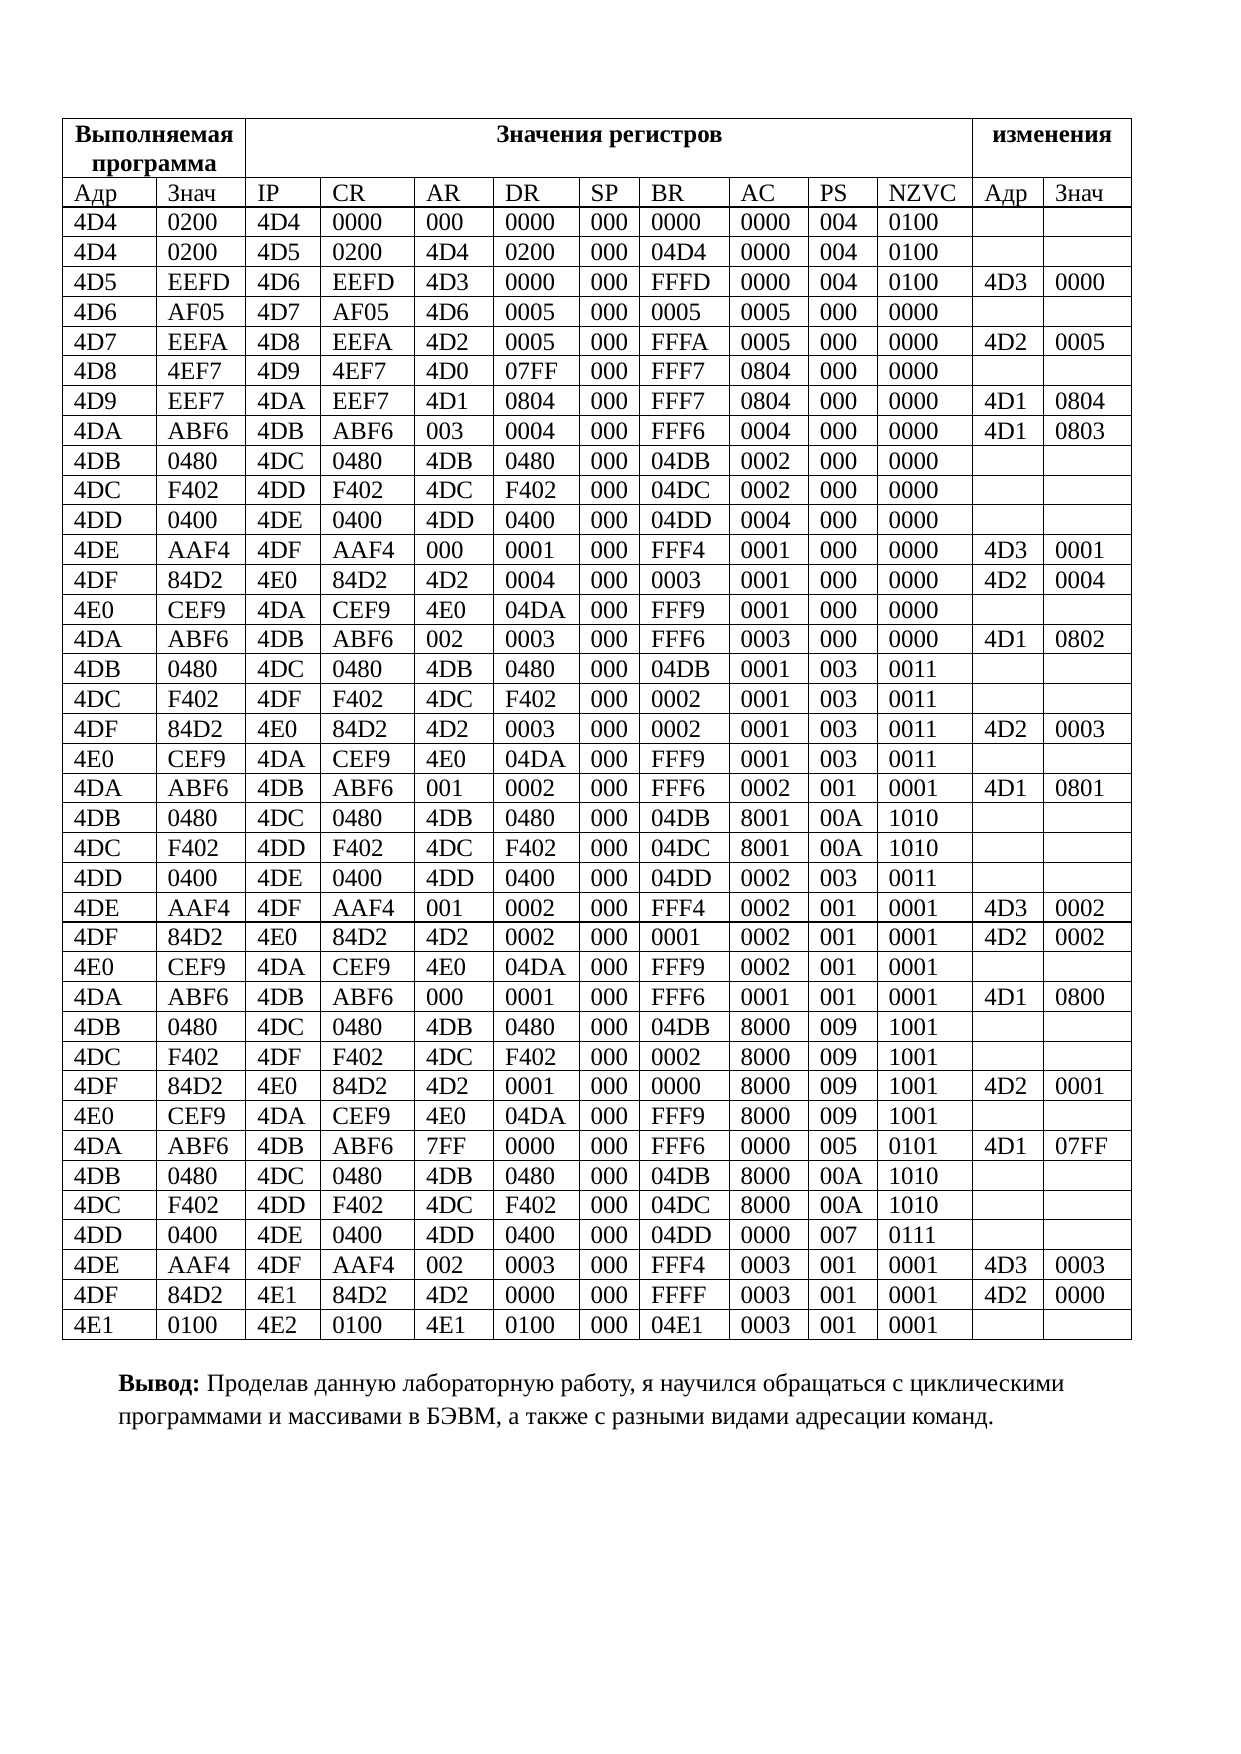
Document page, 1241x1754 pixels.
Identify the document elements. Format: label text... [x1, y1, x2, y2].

table_cell 0001 [878, 952, 972, 981]
table_cell 1001 [878, 1101, 972, 1130]
table_cell 0001 [878, 774, 972, 802]
table_cell 0000 [878, 625, 972, 653]
table_cell 003 [809, 654, 877, 683]
table_cell 003 [809, 863, 877, 892]
table_cell FFF7 [640, 386, 729, 415]
table_cell 8001 [730, 833, 808, 862]
table_cell 0001 [730, 535, 808, 564]
table_cell 4DE [246, 1220, 320, 1249]
table_cell [973, 684, 1043, 713]
table_cell 0400 [157, 1220, 245, 1249]
table_cell Адр [63, 178, 156, 206]
table_cell [1044, 476, 1131, 504]
table_cell 04DD [640, 505, 729, 534]
table_cell 000 [580, 863, 639, 892]
table_cell 0003 [494, 1250, 579, 1279]
table_cell 4D5 [246, 237, 320, 266]
table_cell 4DF [63, 1071, 156, 1100]
table_cell 4DC [246, 803, 320, 832]
table_cell 4DB [246, 1131, 320, 1160]
table_cell 0000 [321, 208, 414, 236]
table_cell 4D2 [415, 327, 493, 355]
table_header Значения регистров [246, 119, 972, 177]
table_cell 4DF [246, 535, 320, 564]
table_cell 1010 [878, 1161, 972, 1189]
table_cell 4DF [63, 1280, 156, 1309]
table_cell 4DC [415, 476, 493, 504]
table_cell 0001 [730, 684, 808, 713]
table_cell 4DA [246, 595, 320, 623]
table_cell AF05 [321, 297, 414, 326]
table_cell 000 [580, 952, 639, 981]
table_cell 000 [580, 386, 639, 415]
table_cell EEF7 [157, 386, 245, 415]
table_cell 000 [580, 1042, 639, 1070]
table_cell 0002 [1044, 923, 1131, 951]
table_cell 4DD [415, 863, 493, 892]
table_cell 0480 [321, 654, 414, 683]
table_cell [973, 446, 1043, 474]
table_cell 8000 [730, 1012, 808, 1041]
table_cell [1044, 803, 1131, 832]
table_cell CEF9 [321, 1101, 414, 1130]
table_cell 0000 [878, 595, 972, 623]
table_cell 0000 [494, 208, 579, 236]
table_cell FFF9 [640, 595, 729, 623]
table_cell AAF4 [157, 1250, 245, 1279]
table_cell [973, 1101, 1043, 1130]
table_cell 4D1 [973, 982, 1043, 1011]
table_cell 4E0 [63, 952, 156, 981]
text Вывод: Проделав данную лабораторную работу, я научился обращаться с циклическими программами и массивами в БЭВМ, а также с разными видами адресации команд. [118, 1368, 1122, 1430]
table_cell 0804 [494, 386, 579, 415]
table_cell 84D2 [321, 714, 414, 743]
table_cell 0002 [730, 863, 808, 892]
table_cell 0000 [1044, 267, 1131, 296]
table_cell 4DB [246, 774, 320, 802]
table_cell 0111 [878, 1220, 972, 1249]
table_cell 4D3 [973, 893, 1043, 921]
table_cell 004 [809, 208, 877, 236]
table_cell [973, 208, 1043, 236]
table_cell 0480 [494, 446, 579, 474]
table_cell 0000 [730, 267, 808, 296]
table_cell ABF6 [157, 982, 245, 1011]
table_cell [973, 595, 1043, 623]
table_cell 4D2 [415, 565, 493, 594]
table_cell 001 [809, 1310, 877, 1338]
table_cell AC [730, 178, 808, 206]
table_cell 000 [415, 208, 493, 236]
table_cell 0480 [321, 1161, 414, 1189]
table_cell 0005 [730, 297, 808, 326]
table_cell 0002 [730, 952, 808, 981]
table_cell FFF6 [640, 416, 729, 445]
table_cell 0000 [494, 1131, 579, 1160]
table_cell 0400 [494, 1220, 579, 1249]
table_cell 4DA [246, 1101, 320, 1130]
table_cell [973, 476, 1043, 504]
table_cell 000 [580, 535, 639, 564]
table_cell 4DC [415, 1042, 493, 1070]
table_cell 0100 [878, 267, 972, 296]
table_cell IP [246, 178, 320, 206]
table_cell 000 [580, 1280, 639, 1309]
table_cell 84D2 [157, 1280, 245, 1309]
table_cell 04DA [494, 1101, 579, 1130]
table_cell 0011 [878, 863, 972, 892]
table_cell 4DD [63, 505, 156, 534]
table_cell 0001 [730, 714, 808, 743]
table_cell 4D2 [415, 923, 493, 951]
table_cell 0002 [640, 1042, 729, 1070]
table_cell [1044, 1191, 1131, 1219]
table_cell 00A [809, 1161, 877, 1189]
table_cell [973, 1220, 1043, 1249]
table_cell 000 [580, 1220, 639, 1249]
table_cell F402 [321, 1191, 414, 1219]
table_cell 001 [415, 774, 493, 802]
table_cell 003 [809, 714, 877, 743]
table_cell 0001 [878, 1310, 972, 1338]
table_cell F402 [494, 684, 579, 713]
table_cell 0000 [878, 327, 972, 355]
table_cell 4DB [63, 446, 156, 474]
table_cell 0001 [730, 654, 808, 683]
table_cell 0002 [1044, 893, 1131, 921]
table_cell 1010 [878, 1191, 972, 1219]
table_cell 4DA [63, 774, 156, 802]
table_cell 4E1 [415, 1310, 493, 1338]
table_cell 0400 [157, 505, 245, 534]
table_cell [1044, 833, 1131, 862]
table_cell 4D2 [973, 327, 1043, 355]
table_cell DR [494, 178, 579, 206]
table_cell AAF4 [321, 535, 414, 564]
table_cell 1001 [878, 1042, 972, 1070]
table_cell [973, 833, 1043, 862]
table_cell EEFD [157, 267, 245, 296]
table_cell 009 [809, 1071, 877, 1100]
table_cell 0004 [730, 416, 808, 445]
table_cell 0004 [494, 565, 579, 594]
table_cell 0001 [878, 982, 972, 1011]
table_cell 000 [580, 505, 639, 534]
table_cell 000 [580, 803, 639, 832]
table_cell F402 [494, 476, 579, 504]
table_cell 000 [580, 923, 639, 951]
table_cell 0000 [640, 1071, 729, 1100]
table_cell 0804 [730, 386, 808, 415]
table_cell 4D4 [246, 208, 320, 236]
table_cell 000 [809, 386, 877, 415]
table_cell 0100 [157, 1310, 245, 1338]
table_cell [973, 297, 1043, 326]
table_cell 4D2 [973, 1280, 1043, 1309]
table_cell F402 [321, 833, 414, 862]
table_cell 8000 [730, 1191, 808, 1219]
table_cell 8000 [730, 1042, 808, 1070]
table_cell 0002 [494, 923, 579, 951]
table_cell [1044, 1101, 1131, 1130]
table_cell 0480 [494, 1161, 579, 1189]
table_cell 04DB [640, 1012, 729, 1041]
table_cell F402 [494, 1042, 579, 1070]
table_cell 4DB [63, 1012, 156, 1041]
table_cell EEFD [321, 267, 414, 296]
table_cell 0002 [730, 446, 808, 474]
table_cell 4DA [63, 1131, 156, 1160]
table_cell 00A [809, 833, 877, 862]
table_cell 4DC [63, 833, 156, 862]
table_cell 0480 [321, 446, 414, 474]
table_cell F402 [321, 476, 414, 504]
table_cell 0003 [730, 1280, 808, 1309]
table_cell F402 [494, 833, 579, 862]
table_cell 04DB [640, 446, 729, 474]
table_cell F402 [321, 1042, 414, 1070]
table_cell 84D2 [157, 1071, 245, 1100]
table_cell [973, 1012, 1043, 1041]
table_cell 005 [809, 1131, 877, 1160]
table_cell F402 [157, 684, 245, 713]
table_cell EEF7 [321, 386, 414, 415]
table_cell 4DB [415, 1161, 493, 1189]
table_cell 4D6 [246, 267, 320, 296]
table_cell 4DF [63, 923, 156, 951]
table_cell EEFA [321, 327, 414, 355]
table_cell 0001 [730, 982, 808, 1011]
table_cell 000 [580, 237, 639, 266]
table_cell FFF7 [640, 356, 729, 385]
table_cell 000 [809, 505, 877, 534]
table_cell 4DA [246, 744, 320, 772]
table_cell FFF4 [640, 893, 729, 921]
table_cell CEF9 [157, 952, 245, 981]
table_cell F402 [157, 1191, 245, 1219]
table_cell 0002 [730, 476, 808, 504]
table_cell 1001 [878, 1071, 972, 1100]
table_cell 0002 [494, 774, 579, 802]
table_cell 000 [415, 535, 493, 564]
table_cell [1044, 595, 1131, 623]
table_cell 0480 [157, 654, 245, 683]
table_cell 003 [809, 744, 877, 772]
table_cell 4D2 [973, 923, 1043, 951]
table_cell AR [415, 178, 493, 206]
table_cell 000 [580, 565, 639, 594]
table_cell 4DE [63, 1250, 156, 1279]
table_cell 001 [809, 982, 877, 1011]
table_cell 000 [580, 208, 639, 236]
table_cell F402 [157, 833, 245, 862]
table_cell 4DA [246, 952, 320, 981]
table_cell 000 [580, 654, 639, 683]
table_cell 8001 [730, 803, 808, 832]
table_cell 4DA [246, 386, 320, 415]
table_cell 4DB [415, 446, 493, 474]
table_cell 000 [809, 297, 877, 326]
table_cell 4D9 [63, 386, 156, 415]
table_cell 0004 [1044, 565, 1131, 594]
table_cell [1044, 237, 1131, 266]
table_cell 0100 [878, 208, 972, 236]
table_cell 4DB [415, 654, 493, 683]
table_cell 0000 [878, 386, 972, 415]
table_cell CEF9 [321, 952, 414, 981]
table_cell 1010 [878, 833, 972, 862]
table_cell 000 [580, 1310, 639, 1338]
table_cell 000 [580, 356, 639, 385]
table_cell 003 [809, 684, 877, 713]
table_cell 0101 [878, 1131, 972, 1160]
table_cell ABF6 [157, 774, 245, 802]
table_cell 000 [580, 446, 639, 474]
table_cell FFFD [640, 267, 729, 296]
table_cell 0000 [878, 535, 972, 564]
table_cell AAF4 [157, 535, 245, 564]
table_cell 0400 [321, 1220, 414, 1249]
table_cell 4DF [246, 893, 320, 921]
table_cell 000 [580, 625, 639, 653]
table_cell [1044, 1220, 1131, 1249]
table_cell 4D8 [63, 356, 156, 385]
table_cell 0011 [878, 654, 972, 683]
table_cell 000 [809, 595, 877, 623]
table_cell 4D2 [415, 714, 493, 743]
table_cell 4DC [246, 1012, 320, 1041]
table_cell 4D6 [415, 297, 493, 326]
table_cell 001 [809, 923, 877, 951]
table_cell 4DD [415, 505, 493, 534]
table_cell 0000 [730, 1220, 808, 1249]
table_cell 4DF [246, 1042, 320, 1070]
table_cell 4E0 [415, 595, 493, 623]
table_cell 0001 [494, 982, 579, 1011]
table_cell 04DB [640, 803, 729, 832]
table_cell 0004 [730, 505, 808, 534]
table_cell 000 [809, 356, 877, 385]
table_cell PS [809, 178, 877, 206]
table_cell 8000 [730, 1071, 808, 1100]
table_cell 000 [580, 833, 639, 862]
table_cell 4DC [63, 1191, 156, 1219]
table_cell 84D2 [321, 923, 414, 951]
table_cell 0400 [157, 863, 245, 892]
table_cell Адр [973, 178, 1043, 206]
table_cell [1044, 1012, 1131, 1041]
table_cell 4D5 [63, 267, 156, 296]
table_cell 4DA [63, 625, 156, 653]
table_cell 000 [580, 267, 639, 296]
table_cell 4D2 [415, 1071, 493, 1100]
table_cell 0100 [321, 1310, 414, 1338]
table_cell 4DD [415, 1220, 493, 1249]
table_cell 4E0 [415, 744, 493, 772]
table_cell [1044, 1310, 1131, 1338]
table_cell SP [580, 178, 639, 206]
table_cell 009 [809, 1012, 877, 1041]
table_cell ABF6 [321, 625, 414, 653]
table_cell [1044, 952, 1131, 981]
table_cell 0802 [1044, 625, 1131, 653]
table_cell 004 [809, 237, 877, 266]
table_cell Знач [1044, 178, 1131, 206]
table_cell 84D2 [321, 1071, 414, 1100]
table_cell 0000 [730, 208, 808, 236]
table_cell 4E0 [246, 923, 320, 951]
table_cell [1044, 297, 1131, 326]
table_cell 000 [580, 595, 639, 623]
table_cell [1044, 863, 1131, 892]
table_cell ABF6 [157, 416, 245, 445]
table_cell 000 [580, 1191, 639, 1219]
table_cell 4DB [415, 1012, 493, 1041]
table_cell [1044, 1161, 1131, 1189]
table_cell 0000 [1044, 1280, 1131, 1309]
table_cell 0000 [878, 505, 972, 534]
table_cell 0200 [157, 237, 245, 266]
table_cell ABF6 [321, 416, 414, 445]
table_cell 0003 [730, 625, 808, 653]
table_cell 04DA [494, 952, 579, 981]
table_cell 4E0 [246, 714, 320, 743]
table_cell 04D4 [640, 237, 729, 266]
table_cell 4D1 [973, 774, 1043, 802]
table_cell 000 [580, 1012, 639, 1041]
table_cell 84D2 [157, 565, 245, 594]
table_cell 000 [580, 774, 639, 802]
table_cell 04DC [640, 476, 729, 504]
table_cell 001 [415, 893, 493, 921]
table_cell 4DB [246, 625, 320, 653]
table_cell 4DC [246, 654, 320, 683]
table_cell 4D2 [973, 565, 1043, 594]
table_cell 0001 [878, 923, 972, 951]
table_cell 0000 [878, 476, 972, 504]
table_cell 4DD [246, 476, 320, 504]
table_cell 4DC [63, 684, 156, 713]
table_cell 0003 [1044, 714, 1131, 743]
table_cell 000 [809, 565, 877, 594]
table_cell 04DC [640, 833, 729, 862]
table_cell F402 [321, 684, 414, 713]
table_cell 4E2 [246, 1310, 320, 1338]
table_cell [973, 505, 1043, 534]
table_cell BR [640, 178, 729, 206]
table_cell [1044, 1042, 1131, 1070]
table_cell 0001 [730, 595, 808, 623]
table_cell 0000 [730, 1131, 808, 1160]
table_cell [973, 356, 1043, 385]
table_cell 0003 [494, 625, 579, 653]
table_cell 4D2 [415, 1280, 493, 1309]
table_cell 4DA [63, 982, 156, 1011]
table_cell 000 [809, 535, 877, 564]
table_cell FFF9 [640, 952, 729, 981]
table_cell 8000 [730, 1101, 808, 1130]
table_cell CEF9 [157, 1101, 245, 1130]
table_cell 4E0 [63, 1101, 156, 1130]
table_cell 4E0 [246, 565, 320, 594]
table_cell 4D3 [973, 267, 1043, 296]
table_cell 009 [809, 1101, 877, 1130]
table_cell 000 [580, 1101, 639, 1130]
table_cell FFF4 [640, 1250, 729, 1279]
table_cell [1044, 654, 1131, 683]
table_cell 4DC [246, 446, 320, 474]
table_cell FFF6 [640, 774, 729, 802]
table_cell ABF6 [157, 1131, 245, 1160]
table_cell 0000 [494, 267, 579, 296]
table_cell 4D7 [63, 327, 156, 355]
table_cell 001 [809, 1280, 877, 1309]
table_cell 000 [809, 625, 877, 653]
table_cell 4DE [246, 505, 320, 534]
table_cell 0001 [640, 923, 729, 951]
table_cell [973, 1310, 1043, 1338]
table_cell 0002 [730, 774, 808, 802]
table_cell 4DC [415, 1191, 493, 1219]
table_cell 002 [415, 625, 493, 653]
table_cell 0000 [878, 565, 972, 594]
table_cell 4DC [415, 833, 493, 862]
table_cell [1044, 744, 1131, 772]
table_cell F402 [157, 1042, 245, 1070]
table_cell 0002 [494, 893, 579, 921]
table_cell 84D2 [157, 923, 245, 951]
table_cell 000 [809, 327, 877, 355]
table_cell [1044, 208, 1131, 236]
table_cell 0001 [730, 744, 808, 772]
table_cell FFF6 [640, 1131, 729, 1160]
table_cell 0480 [157, 446, 245, 474]
table_cell [1044, 356, 1131, 385]
table_cell 0000 [878, 416, 972, 445]
table_cell AAF4 [321, 893, 414, 921]
table_cell 4D1 [973, 416, 1043, 445]
table_cell 0001 [878, 893, 972, 921]
table_cell FFF9 [640, 1101, 729, 1130]
table_cell 0000 [878, 297, 972, 326]
table_cell [1044, 684, 1131, 713]
table_cell CEF9 [157, 744, 245, 772]
table_cell 0000 [878, 356, 972, 385]
table_cell FFFA [640, 327, 729, 355]
table_cell 07FF [494, 356, 579, 385]
table_cell [973, 803, 1043, 832]
table_cell 04DD [640, 1220, 729, 1249]
table_cell 0001 [730, 565, 808, 594]
table_cell 7FF [415, 1131, 493, 1160]
table_cell 4D2 [973, 714, 1043, 743]
table_cell 0400 [321, 505, 414, 534]
table_cell [1044, 505, 1131, 534]
table_cell 007 [809, 1220, 877, 1249]
table_cell 000 [580, 744, 639, 772]
table_cell 4D1 [973, 625, 1043, 653]
table_cell ABF6 [157, 625, 245, 653]
table_cell 0005 [1044, 327, 1131, 355]
table_cell 0002 [730, 893, 808, 921]
table_cell 4E0 [246, 1071, 320, 1100]
table_cell 0003 [640, 565, 729, 594]
table_cell 0000 [878, 446, 972, 474]
table_cell 0003 [730, 1250, 808, 1279]
table_cell ABF6 [321, 774, 414, 802]
table_cell 4E0 [63, 744, 156, 772]
table_cell 0480 [157, 1161, 245, 1189]
table_cell 84D2 [321, 1280, 414, 1309]
table_cell 00A [809, 803, 877, 832]
table_cell 4DE [246, 863, 320, 892]
table_cell 0400 [494, 505, 579, 534]
table_cell 000 [580, 327, 639, 355]
table_cell Знач [157, 178, 245, 206]
table_cell 4DC [63, 1042, 156, 1070]
table_cell 009 [809, 1042, 877, 1070]
table_cell AAF4 [321, 1250, 414, 1279]
table_cell 0011 [878, 684, 972, 713]
table_cell 4EF7 [321, 356, 414, 385]
table_cell 4DF [246, 1250, 320, 1279]
table_cell 0100 [494, 1310, 579, 1338]
table_cell 4D1 [973, 386, 1043, 415]
table_cell 4D1 [973, 1131, 1043, 1160]
table_cell 0000 [640, 208, 729, 236]
table_cell 4DD [63, 863, 156, 892]
table_cell 4DD [246, 833, 320, 862]
table_cell 0000 [494, 1280, 579, 1309]
table_cell 0480 [157, 803, 245, 832]
table_cell 0011 [878, 714, 972, 743]
table_cell 04DD [640, 863, 729, 892]
table_cell 4DC [246, 1161, 320, 1189]
table_cell 000 [809, 446, 877, 474]
table_cell 000 [580, 1250, 639, 1279]
table_cell 0011 [878, 744, 972, 772]
table_cell [973, 1191, 1043, 1219]
table_cell 000 [580, 297, 639, 326]
table_cell ABF6 [321, 982, 414, 1011]
table_cell 0480 [494, 1012, 579, 1041]
table_cell 04DA [494, 744, 579, 772]
table_cell 4D3 [973, 1250, 1043, 1279]
table_cell FFF6 [640, 982, 729, 1011]
table_cell 4D7 [246, 297, 320, 326]
table_cell 0200 [157, 208, 245, 236]
table_cell 0001 [1044, 1071, 1131, 1100]
table_cell 4DB [415, 803, 493, 832]
table_cell 0003 [1044, 1250, 1131, 1279]
table_cell [973, 952, 1043, 981]
table_cell [973, 654, 1043, 683]
table_cell 04DC [640, 1191, 729, 1219]
table_header изменения [973, 119, 1131, 177]
table_cell 4DE [63, 535, 156, 564]
table_cell 1001 [878, 1012, 972, 1041]
table_cell 001 [809, 1250, 877, 1279]
table_cell 4D8 [246, 327, 320, 355]
table_cell [973, 1042, 1043, 1070]
table_cell 4E0 [63, 595, 156, 623]
table_cell [973, 744, 1043, 772]
table_cell 000 [580, 1071, 639, 1100]
table_cell 4DD [246, 1191, 320, 1219]
table_cell [1044, 446, 1131, 474]
table_cell 4D1 [415, 386, 493, 415]
table_cell 4D4 [63, 208, 156, 236]
table_cell 4E1 [246, 1280, 320, 1309]
table_cell 4DF [63, 565, 156, 594]
table_cell 0803 [1044, 416, 1131, 445]
table_cell 0005 [494, 297, 579, 326]
table_cell 04DB [640, 1161, 729, 1189]
table_cell 4D6 [63, 297, 156, 326]
table_cell 4D3 [973, 535, 1043, 564]
table_cell 0804 [1044, 386, 1131, 415]
table_cell 0001 [494, 1071, 579, 1100]
table_cell 000 [415, 982, 493, 1011]
table_cell 4E0 [415, 952, 493, 981]
table_cell 4E0 [415, 1101, 493, 1130]
table_cell 0005 [640, 297, 729, 326]
table_cell 04E1 [640, 1310, 729, 1338]
table_cell 0003 [494, 714, 579, 743]
table_cell FFF6 [640, 625, 729, 653]
table_cell 1010 [878, 803, 972, 832]
table_cell FFF9 [640, 744, 729, 772]
table_cell 001 [809, 774, 877, 802]
table_cell 04DA [494, 595, 579, 623]
table_cell 4DB [246, 982, 320, 1011]
table_cell 0480 [321, 1012, 414, 1041]
table_cell 4D9 [246, 356, 320, 385]
table_cell 84D2 [321, 565, 414, 594]
table_cell [973, 237, 1043, 266]
table_cell 0801 [1044, 774, 1131, 802]
table_cell 4D4 [415, 237, 493, 266]
table_cell 0003 [730, 1310, 808, 1338]
table_cell 0480 [157, 1012, 245, 1041]
table_cell F402 [494, 1191, 579, 1219]
table_cell 000 [809, 416, 877, 445]
table_cell 000 [580, 416, 639, 445]
table_cell 00A [809, 1191, 877, 1219]
table_cell [973, 863, 1043, 892]
table_cell NZVC [878, 178, 972, 206]
table_cell CEF9 [321, 595, 414, 623]
table_cell 0480 [321, 803, 414, 832]
table_cell 0005 [730, 327, 808, 355]
table_cell 000 [580, 1161, 639, 1189]
table_cell 4EF7 [157, 356, 245, 385]
table_cell FFFF [640, 1280, 729, 1309]
table_cell 07FF [1044, 1131, 1131, 1160]
table_cell 4D3 [415, 267, 493, 296]
table_cell CEF9 [321, 744, 414, 772]
table_cell 001 [809, 893, 877, 921]
table_cell 4D4 [63, 237, 156, 266]
table_cell CEF9 [157, 595, 245, 623]
table_cell 0004 [494, 416, 579, 445]
table_cell FFF4 [640, 535, 729, 564]
table_cell 4DF [63, 714, 156, 743]
table_cell 0400 [494, 863, 579, 892]
table_cell 001 [809, 952, 877, 981]
table_cell 4DC [63, 476, 156, 504]
table_cell 0200 [494, 237, 579, 266]
table_cell 0002 [730, 923, 808, 951]
table_cell 002 [415, 1250, 493, 1279]
table_cell 04DB [640, 654, 729, 683]
table_header Выполняемая программа [63, 119, 245, 177]
table_cell 0200 [321, 237, 414, 266]
table_cell 0480 [494, 803, 579, 832]
table_cell 4E1 [63, 1310, 156, 1338]
table_cell 4DB [63, 654, 156, 683]
table_cell 0005 [494, 327, 579, 355]
table_cell 4DD [63, 1220, 156, 1249]
table_cell 004 [809, 267, 877, 296]
table_cell 0804 [730, 356, 808, 385]
table_cell 003 [415, 416, 493, 445]
table_cell 4DE [63, 893, 156, 921]
table_cell [973, 1161, 1043, 1189]
table_cell 0480 [494, 654, 579, 683]
table_cell ABF6 [321, 1131, 414, 1160]
table_cell 0100 [878, 237, 972, 266]
table_cell 0002 [640, 684, 729, 713]
table_cell 84D2 [157, 714, 245, 743]
table_cell 0400 [321, 863, 414, 892]
table_cell CR [321, 178, 414, 206]
table_cell 4DF [246, 684, 320, 713]
table_cell 0800 [1044, 982, 1131, 1011]
table_cell 8000 [730, 1161, 808, 1189]
table_cell 4DB [63, 1161, 156, 1189]
table_cell 000 [580, 982, 639, 1011]
table_cell 0002 [640, 714, 729, 743]
table_cell 0001 [878, 1250, 972, 1279]
table_cell 0001 [494, 535, 579, 564]
table_cell 000 [580, 714, 639, 743]
table_cell 000 [580, 1131, 639, 1160]
table_cell 4D2 [973, 1071, 1043, 1100]
table_cell 0001 [878, 1280, 972, 1309]
table_cell 0000 [730, 237, 808, 266]
table_cell 4DB [63, 803, 156, 832]
table_cell AF05 [157, 297, 245, 326]
table_cell AAF4 [157, 893, 245, 921]
table_cell 0001 [1044, 535, 1131, 564]
table_cell 000 [580, 893, 639, 921]
table_cell 000 [580, 684, 639, 713]
table_cell 4DB [246, 416, 320, 445]
table_cell 000 [809, 476, 877, 504]
table_cell 000 [580, 476, 639, 504]
table_cell 4DA [63, 416, 156, 445]
table_cell F402 [157, 476, 245, 504]
table_cell EEFA [157, 327, 245, 355]
table_cell 4DC [415, 684, 493, 713]
table_cell 4D0 [415, 356, 493, 385]
